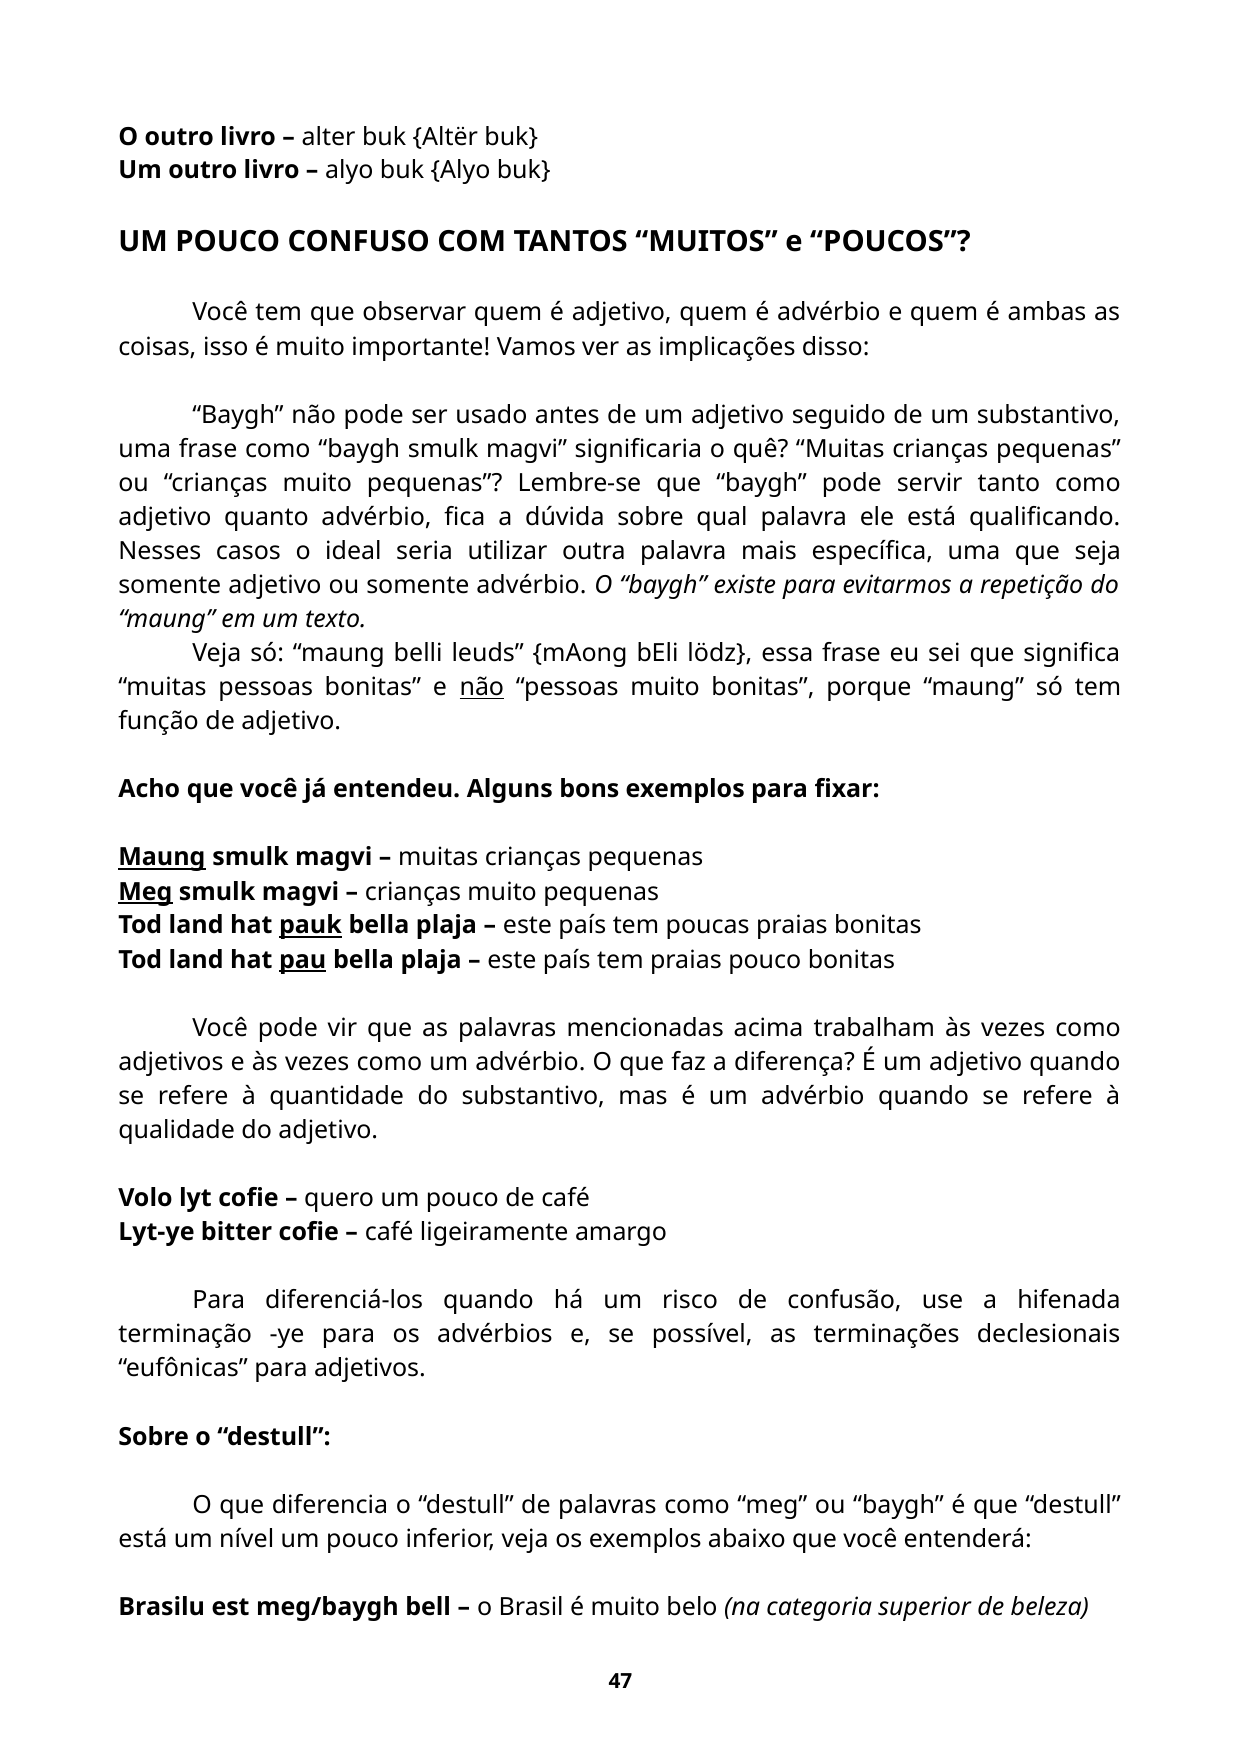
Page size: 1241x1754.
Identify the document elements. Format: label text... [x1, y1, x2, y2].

text Sobre o “destull”: [118, 1418, 1122, 1452]
text Volo lyt cofie – quero um pouco de café [118, 1180, 1122, 1214]
text Lyt-ye bitter cofie – café ligeiramente amargo [118, 1214, 1122, 1248]
text Para diferenciá-los quando há um risco de confusão, use a hifenada terminação -ye para os advérbios e, se possível, as terminações declesionais “eufônicas” para adjetivos. [118, 1282, 1122, 1384]
text Maung smulk magvi – muitas crianças pequenas [118, 839, 1122, 873]
text Um outro livro – alyo buk {Alyo buk} [118, 152, 1122, 186]
text “Baygh” não pode ser usado antes de um adjetivo seguido de um substantivo, uma frase como “baygh smulk magvi” significaria o quê? “Muitas crianças pequenas” ou “crianças muito pequenas”? Lembre-se que “baygh” pode servir tanto como adjetivo quanto advérbio, fica a dúvida sobre qual palavra ele está qualificando. Nesses casos o ideal seria utilizar outra palavra mais específica, uma que seja somente adjetivo ou somente advérbio. O “baygh” existe para evitarmos a repetição do “maung” em um texto. [118, 396, 1122, 635]
text O que diferencia o “destull” de palavras como “meg” ou “baygh” é que “destull” está um nível um pouco inferior, veja os exemplos abaixo que você entenderá: [118, 1486, 1122, 1554]
text Acho que você já entendeu. Alguns bons exemplos para fixar: [118, 771, 1122, 805]
text Tod land hat pau bella plaja – este país tem praias pouco bonitas [118, 941, 1122, 975]
text O outro livro – alter buk {Altër buk} [118, 118, 1122, 152]
subtitle UM POUCO CONFUSO COM TANTOS “MUITOS” e “POUCOS”? [118, 220, 1122, 260]
text Você tem que observar quem é adjetivo, quem é advérbio e quem é ambas as coisas, isso é muito importante! Vamos ver as implicações disso: [118, 294, 1122, 362]
text Brasilu est meg/baygh bell – o Brasil é muito belo (na categoria superior de beleza) [118, 1588, 1122, 1622]
text Meg smulk magvi – crianças muito pequenas [118, 873, 1122, 907]
text Tod land hat pauk bella plaja – este país tem poucas praias bonitas [118, 907, 1122, 941]
text Você pode vir que as palavras mencionadas acima trabalham às vezes como adjetivos e às vezes como um advérbio. O que faz a diferença? É um adjetivo quando se refere à quantidade do substantivo, mas é um advérbio quando se refere à qualidade do adjetivo. [118, 1009, 1122, 1146]
text Veja só: “maung belli leuds” {mAong bEli lödz}, essa frase eu sei que significa “muitas pessoas bonitas” e não “pessoas muito bonitas”, porque “maung” só tem função de adjetivo. [118, 635, 1122, 737]
